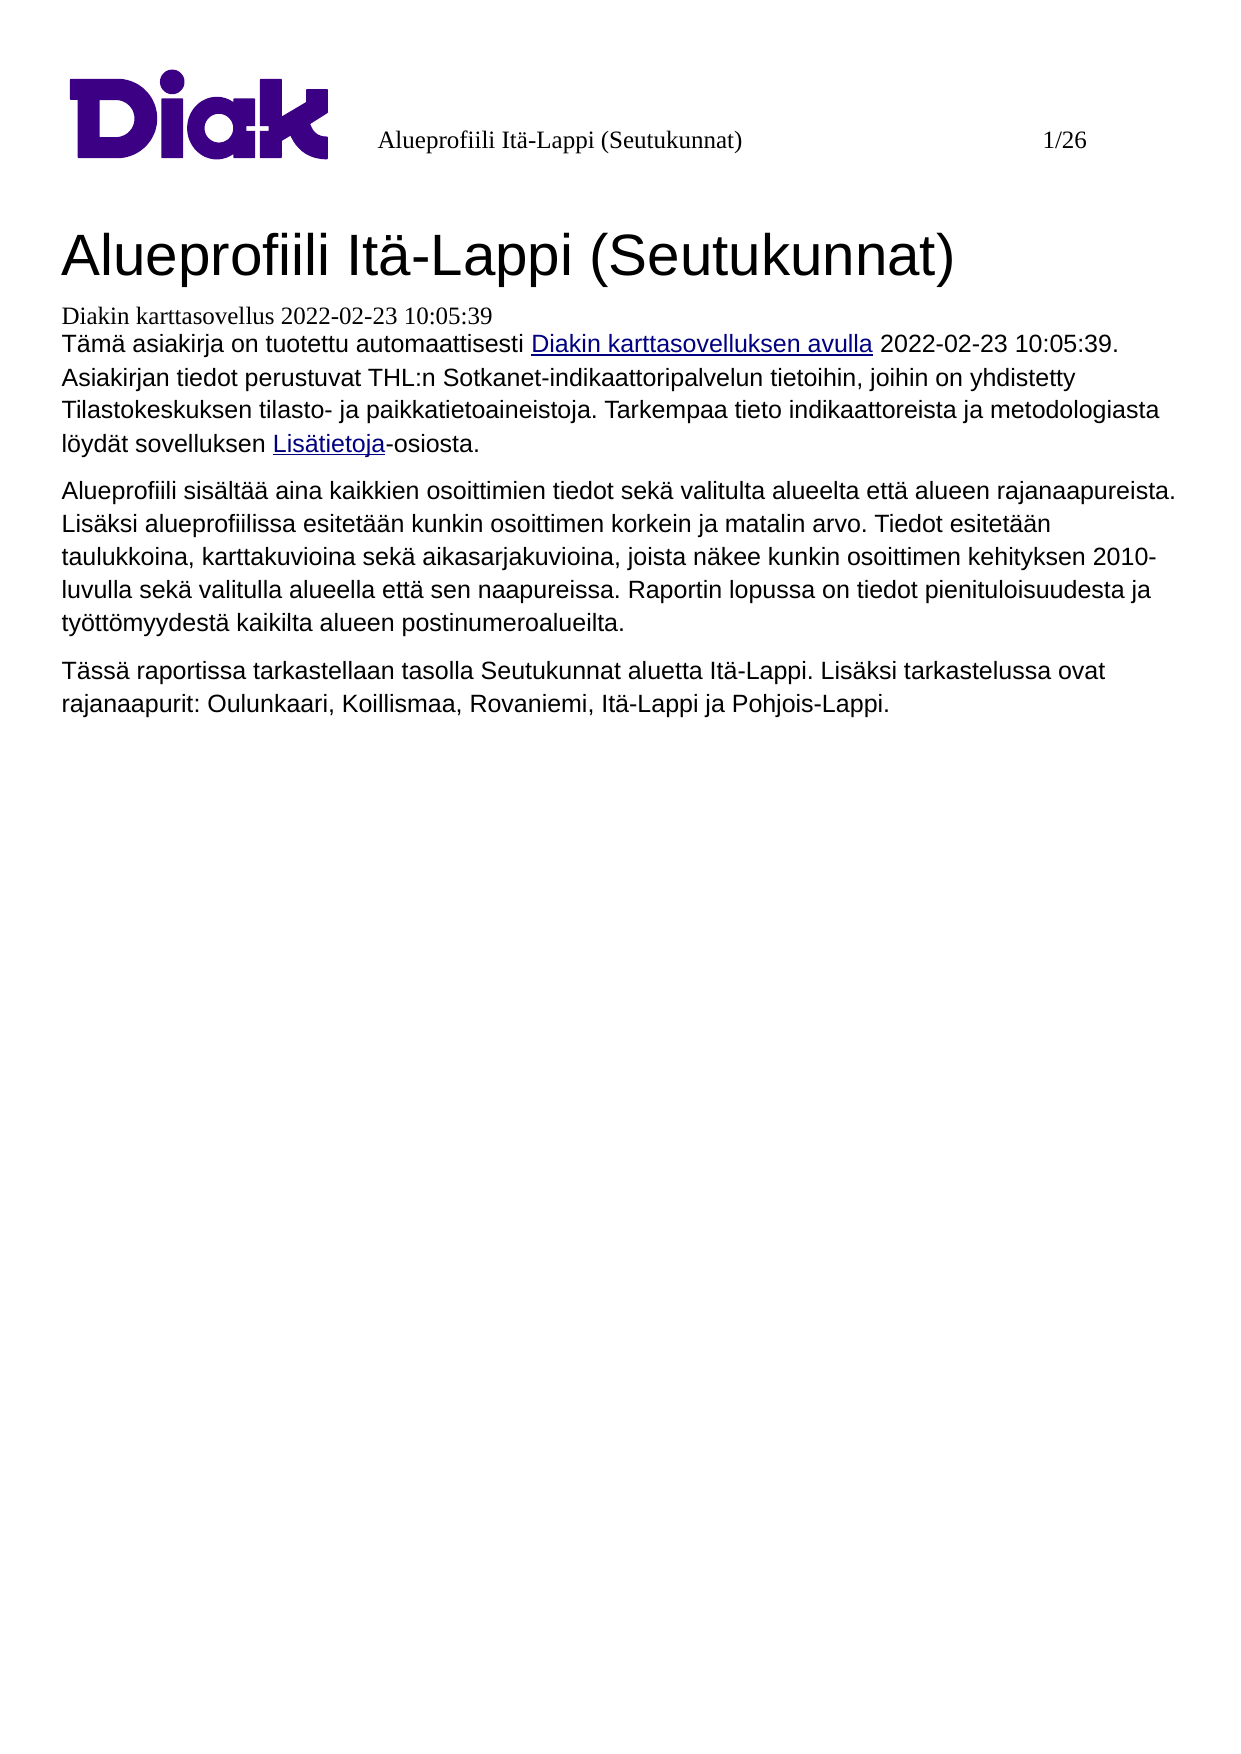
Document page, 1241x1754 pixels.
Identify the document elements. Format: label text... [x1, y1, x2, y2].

text Tässä raportissa tarkastellaan tasolla Seutukunnat aluetta Itä-Lappi. Lisäksi tarkastelussa ovat rajanaapurit: Oulunkaari, Koillismaa, Rovaniemi, Itä-Lappi ja Pohjois-Lappi. [61, 656, 1179, 718]
title Alueprofiili Itä-Lappi (Seutukunnat) [61, 221, 1179, 288]
text Diakin karttasovellus 2022-02-23 10:05:39 [61, 301, 1179, 329]
text Alueprofiili sisältää aina kaikkien osoittimien tiedot sekä valitulta alueelta että alueen rajanaapureista. Lisäksi alueprofiilissa esitetään kunkin osoittimen korkein ja matalin arvo. Tiedot esitetään taulukkoina, karttakuvioina sekä aikasarjakuvioina, joista näkee kunkin osoittimen kehityksen 2010-luvulla sekä valitulla alueella että sen naapureissa. Raportin lopussa on tiedot pienituloisuudesta ja työttömyydestä kaikilta alueen postinumeroalueilta. [61, 476, 1179, 637]
text Tämä asiakirja on tuotettu automaattisesti Diakin karttasovelluksen avulla 2022-02-23 10:05:39. Asiakirjan tiedot perustuvat THL:n Sotkanet-indikaattoripalvelun tietoihin, joihin on yhdistetty Tilastokeskuksen tilasto- ja paikkatietoaineistoja. Tarkempaa tieto indikaattoreista ja metodologiasta löydät sovelluksen Lisätietoja-osiosta. [61, 329, 1179, 457]
